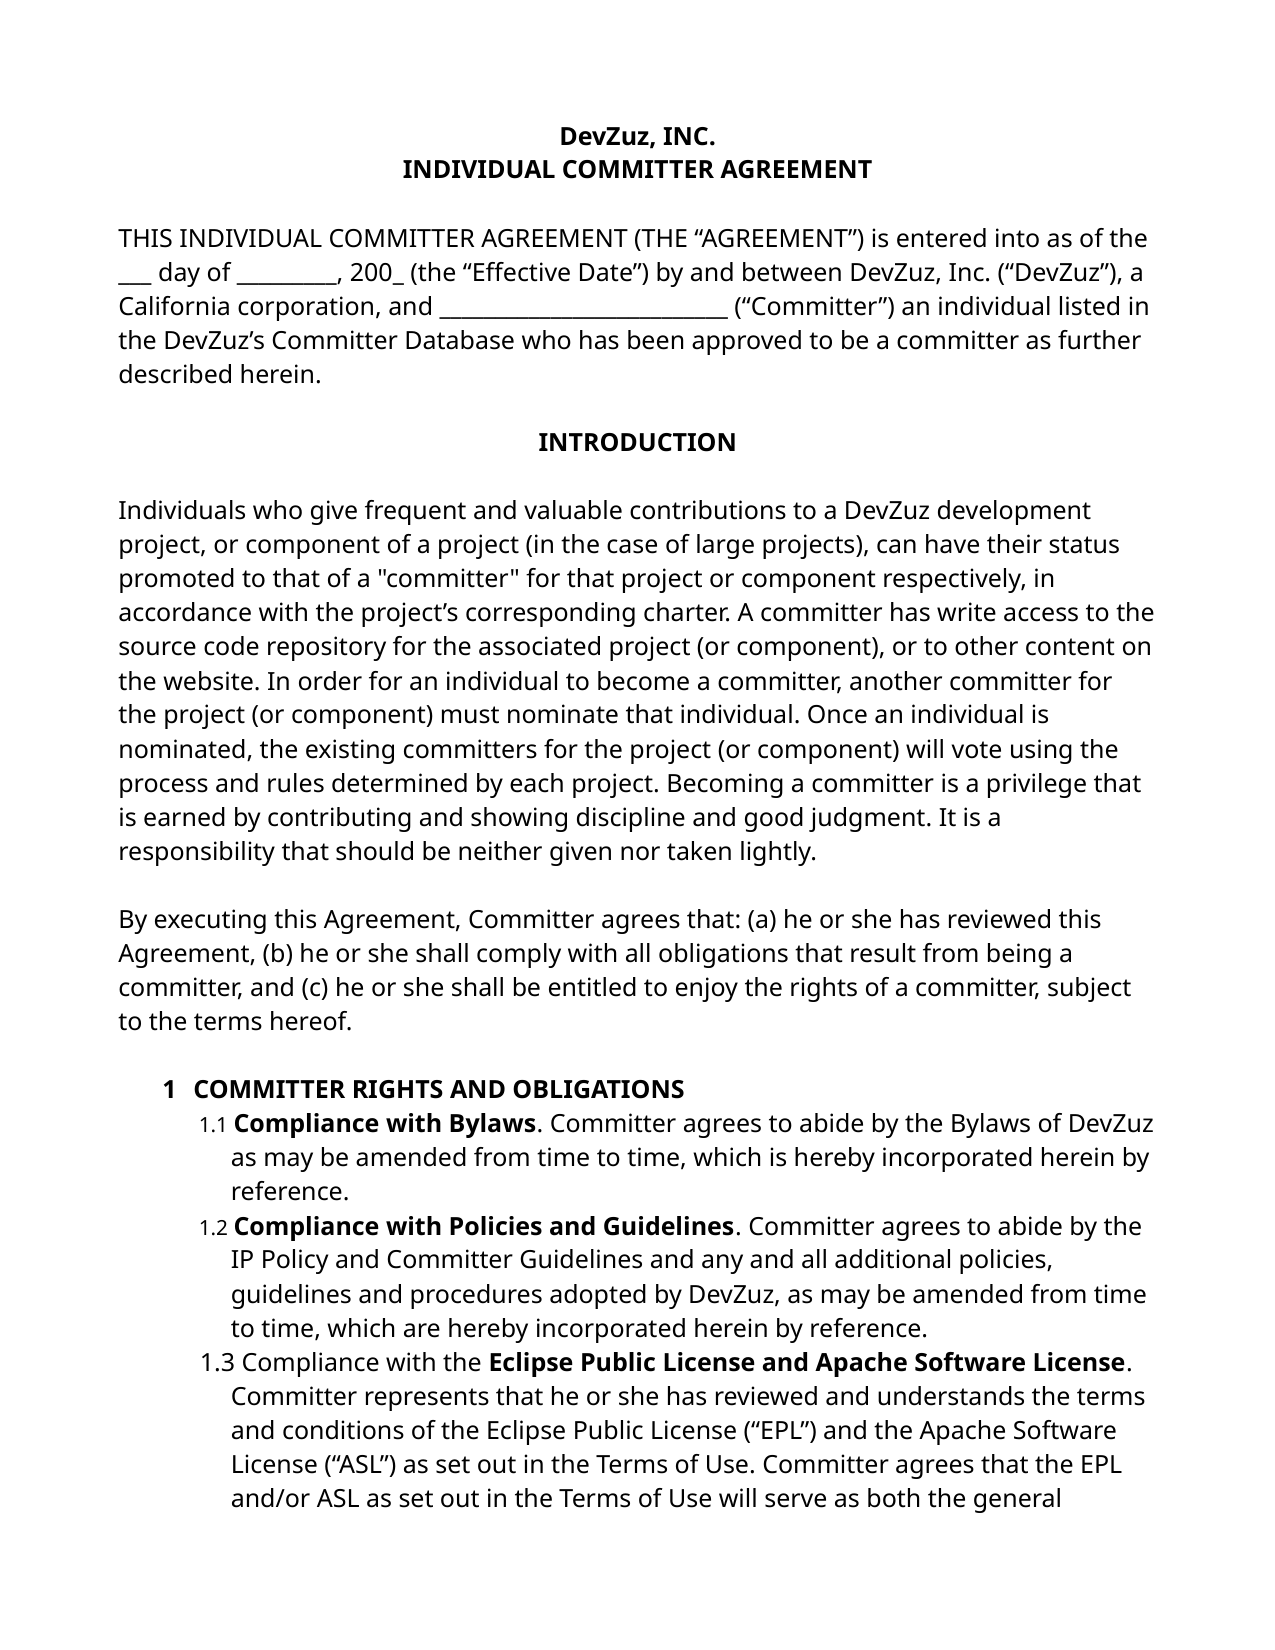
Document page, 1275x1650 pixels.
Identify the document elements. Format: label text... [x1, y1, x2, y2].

text INDIVIDUAL COMMITTER AGREEMENT [118, 152, 1157, 186]
text THIS INDIVIDUAL COMMITTER AGREEMENT (THE “AGREEMENT”) is entered into as of the ___ day of _________, 200_ (the “Effective Date”) by and between DevZuz, Inc. (“DevZuz”), a California corporation, and __________________________ (“Committer”) an individual listed in the DevZuz’s Committer Database who has been approved to be a committer as further described herein. [118, 220, 1157, 391]
list COMMITTER RIGHTS AND OBLIGATIONS [156, 1072, 1157, 1106]
list Compliance with Bylaws. Committer agrees to abide by the Bylaws of DevZuz as may be amended from time to time, which is hereby incorporated herein by reference. [193, 1106, 1157, 1208]
text Individuals who give frequent and valuable contributions to a DevZuz development project, or component of a project (in the case of large projects), can have their status promoted to that of a "committer" for that project or component respectively, in accordance with the project’s corresponding charter. A committer has write access to the source code repository for the associated project (or component), or to other content on the website. In order for an individual to become a committer, another committer for the project (or component) must nominate that individual. Once an individual is nominated, the existing committers for the project (or component) will vote using the process and rules determined by each project. Becoming a committer is a privilege that is earned by contributing and showing discipline and good judgment. It is a responsibility that should be neither given nor taken lightly. [118, 493, 1157, 867]
list Compliance with the Eclipse Public License and Apache Software License. Committer represents that he or she has reviewed and understands the terms and conditions of the Eclipse Public License (“EPL”) and the Apache Software License (“ASL”) as set out in the Terms of Use. Committer agrees that the EPL and/or ASL as set out in the Terms of Use will serve as both the general [193, 1344, 1157, 1515]
text INTRODUCTION [118, 425, 1157, 459]
list Compliance with Policies and Guidelines. Committer agrees to abide by the IP Policy and Committer Guidelines and any and all additional policies, guidelines and procedures adopted by DevZuz, as may be amended from time to time, which are hereby incorporated herein by reference. [193, 1208, 1157, 1344]
text DevZuz, INC. [118, 118, 1157, 152]
text By executing this Agreement, Committer agrees that: (a) he or she has reviewed this Agreement, (b) he or she shall comply with all obligations that result from being a committer, and (c) he or she shall be entitled to enjoy the rights of a committer, subject to the terms hereof. [118, 902, 1157, 1038]
